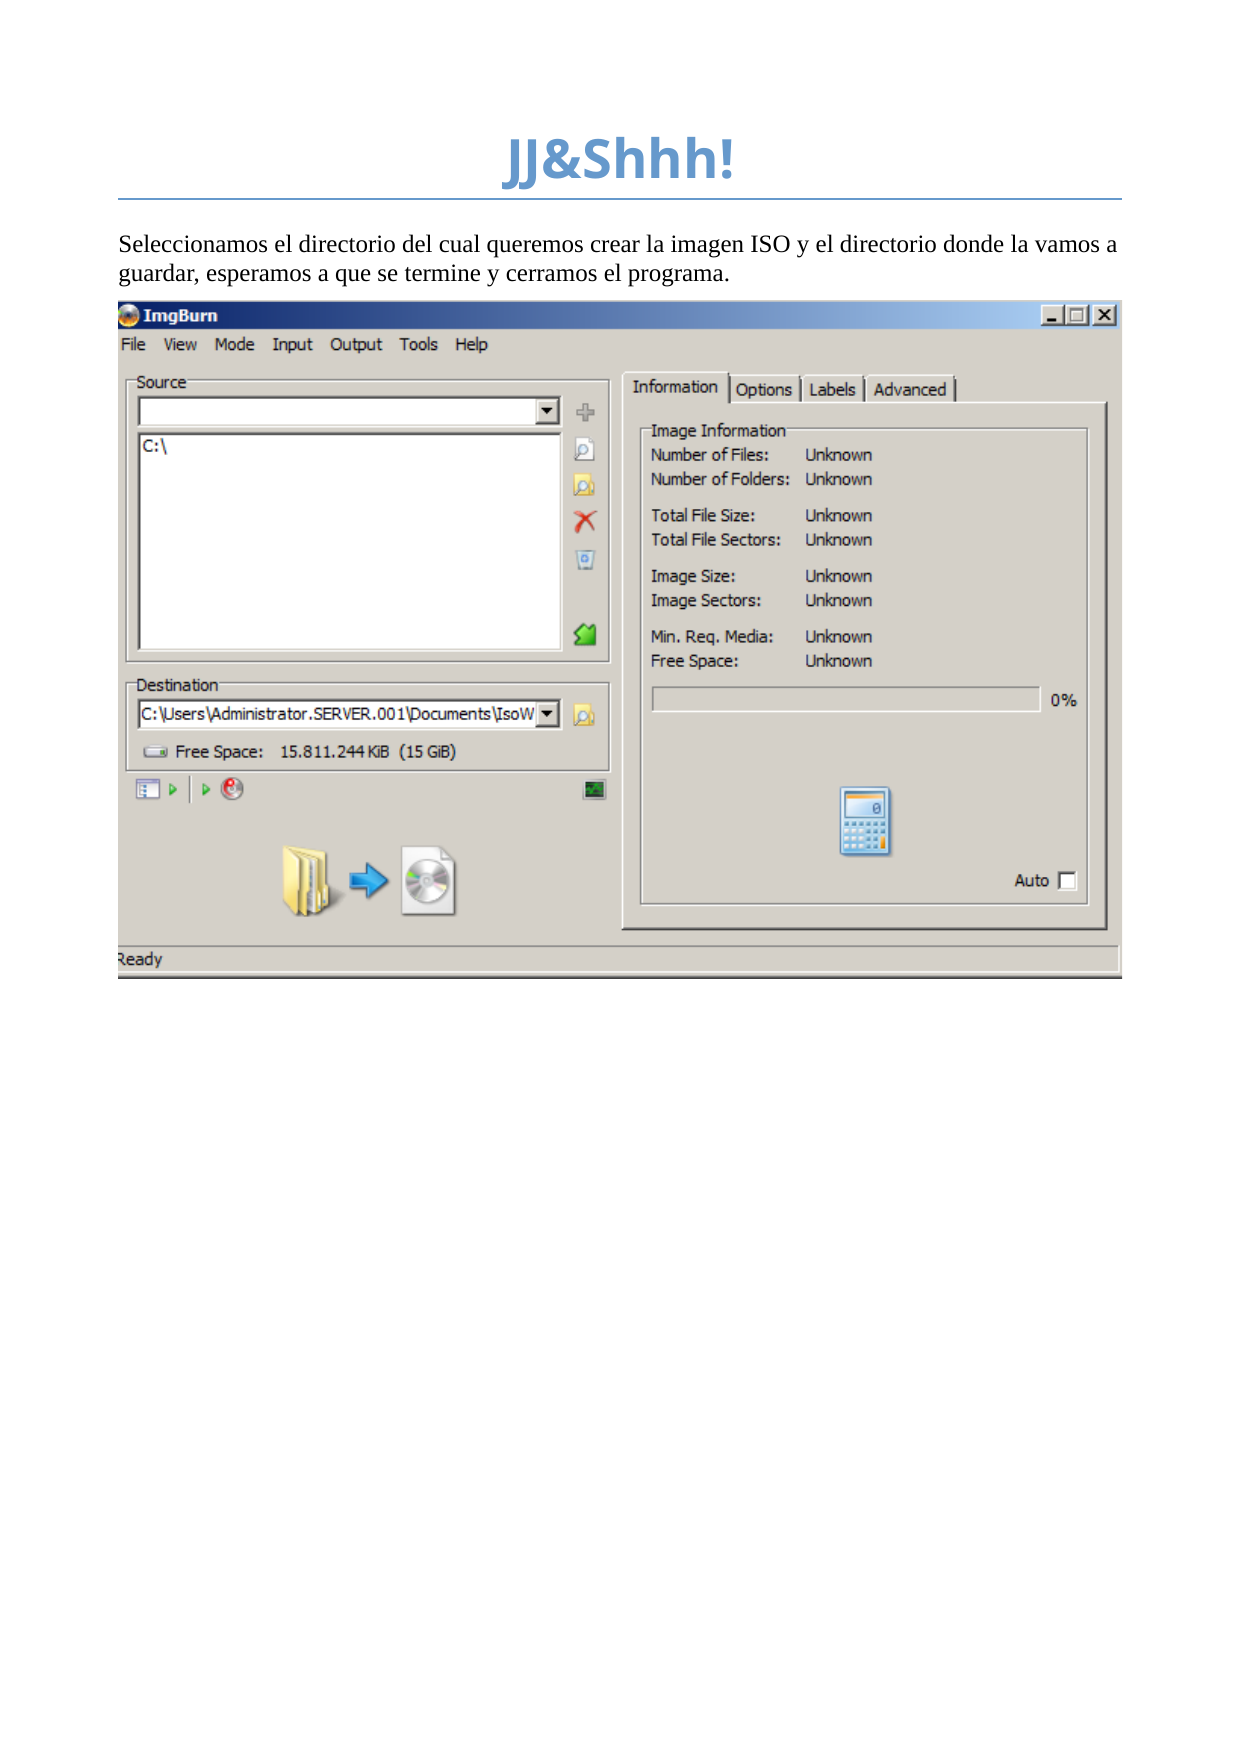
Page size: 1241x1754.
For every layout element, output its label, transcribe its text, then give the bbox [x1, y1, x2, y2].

picture [118, 300, 1123, 979]
text Seleccionamos el directorio del cual queremos crear la imagen ISO y el directorio donde la vamos a guardar, esperamos a que se termine y cerramos el programa. [118, 229, 1122, 287]
